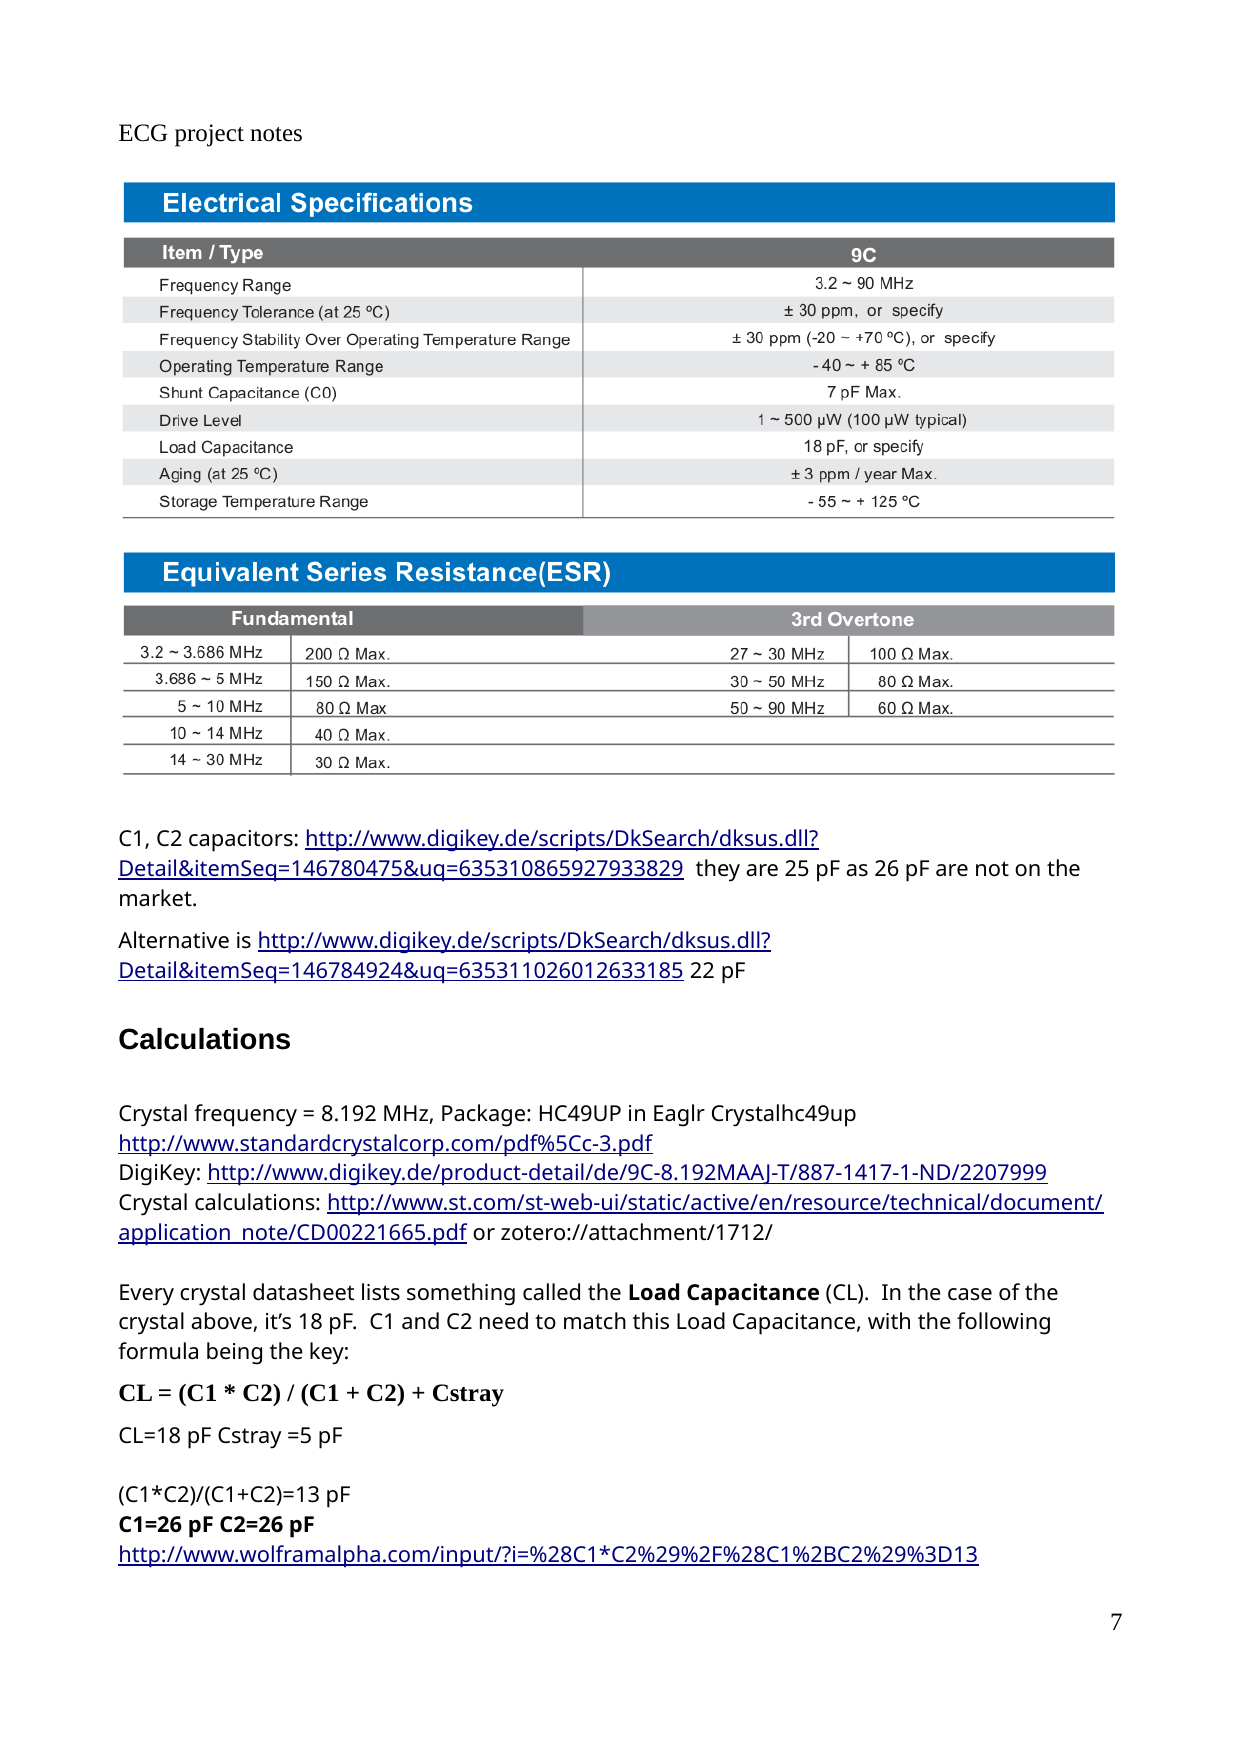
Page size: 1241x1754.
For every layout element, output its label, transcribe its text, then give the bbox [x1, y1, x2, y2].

text Every crystal datasheet lists something called the Load Capacitance (CL). In the case of the crystal above, it’s 18 pF. C1 and C2 need to match this Load Capacitance, with the following formula being the key: [118, 1276, 1122, 1366]
text Crystal calculations: http://www.st.com/st-web-ui/static/active/en/resource/technical/document/application_note/CD00221665.pdf or zotero://attachment/1712/ [118, 1187, 1122, 1247]
subtitle Calculations [118, 1022, 1122, 1055]
picture [118, 176, 1123, 781]
text http://www.wolframalpha.com/input/?i=%28C1*C2%29%2F%28C1%2BC2%29%3D13 [118, 1539, 1122, 1568]
text (C1*C2)/(C1+C2)=13 pF [118, 1479, 1122, 1509]
text Crystal frequency = 8.192 MHz, Package: HC49UP in Eaglr Crystalhc49up http://www.standardcrystalcorp.com/pdf%5Cc-3.pdf [118, 1098, 1122, 1157]
text CL = (C1 * C2) / (C1 + C2) + Cstray [118, 1378, 1122, 1407]
text Alternative is http://www.digikey.de/scripts/DkSearch/dksus.dll?Detail&itemSeq=146784924&uq=635311026012633185 22 pF [118, 925, 1122, 984]
text CL=18 pF Cstray =5 pF [118, 1419, 1122, 1449]
text C1, C2 capacitors: http://www.digikey.de/scripts/DkSearch/dksus.dll?Detail&itemSeq=146780475&uq=635310865927933829 they are 25 pF as 26 pF are not on the market. [118, 823, 1122, 912]
text C1=26 pF C2=26 pF [118, 1509, 1122, 1539]
text DigiKey: http://www.digikey.de/product-detail/de/9C-8.192MAAJ-T/887-1417-1-ND/2207999 [118, 1157, 1122, 1187]
